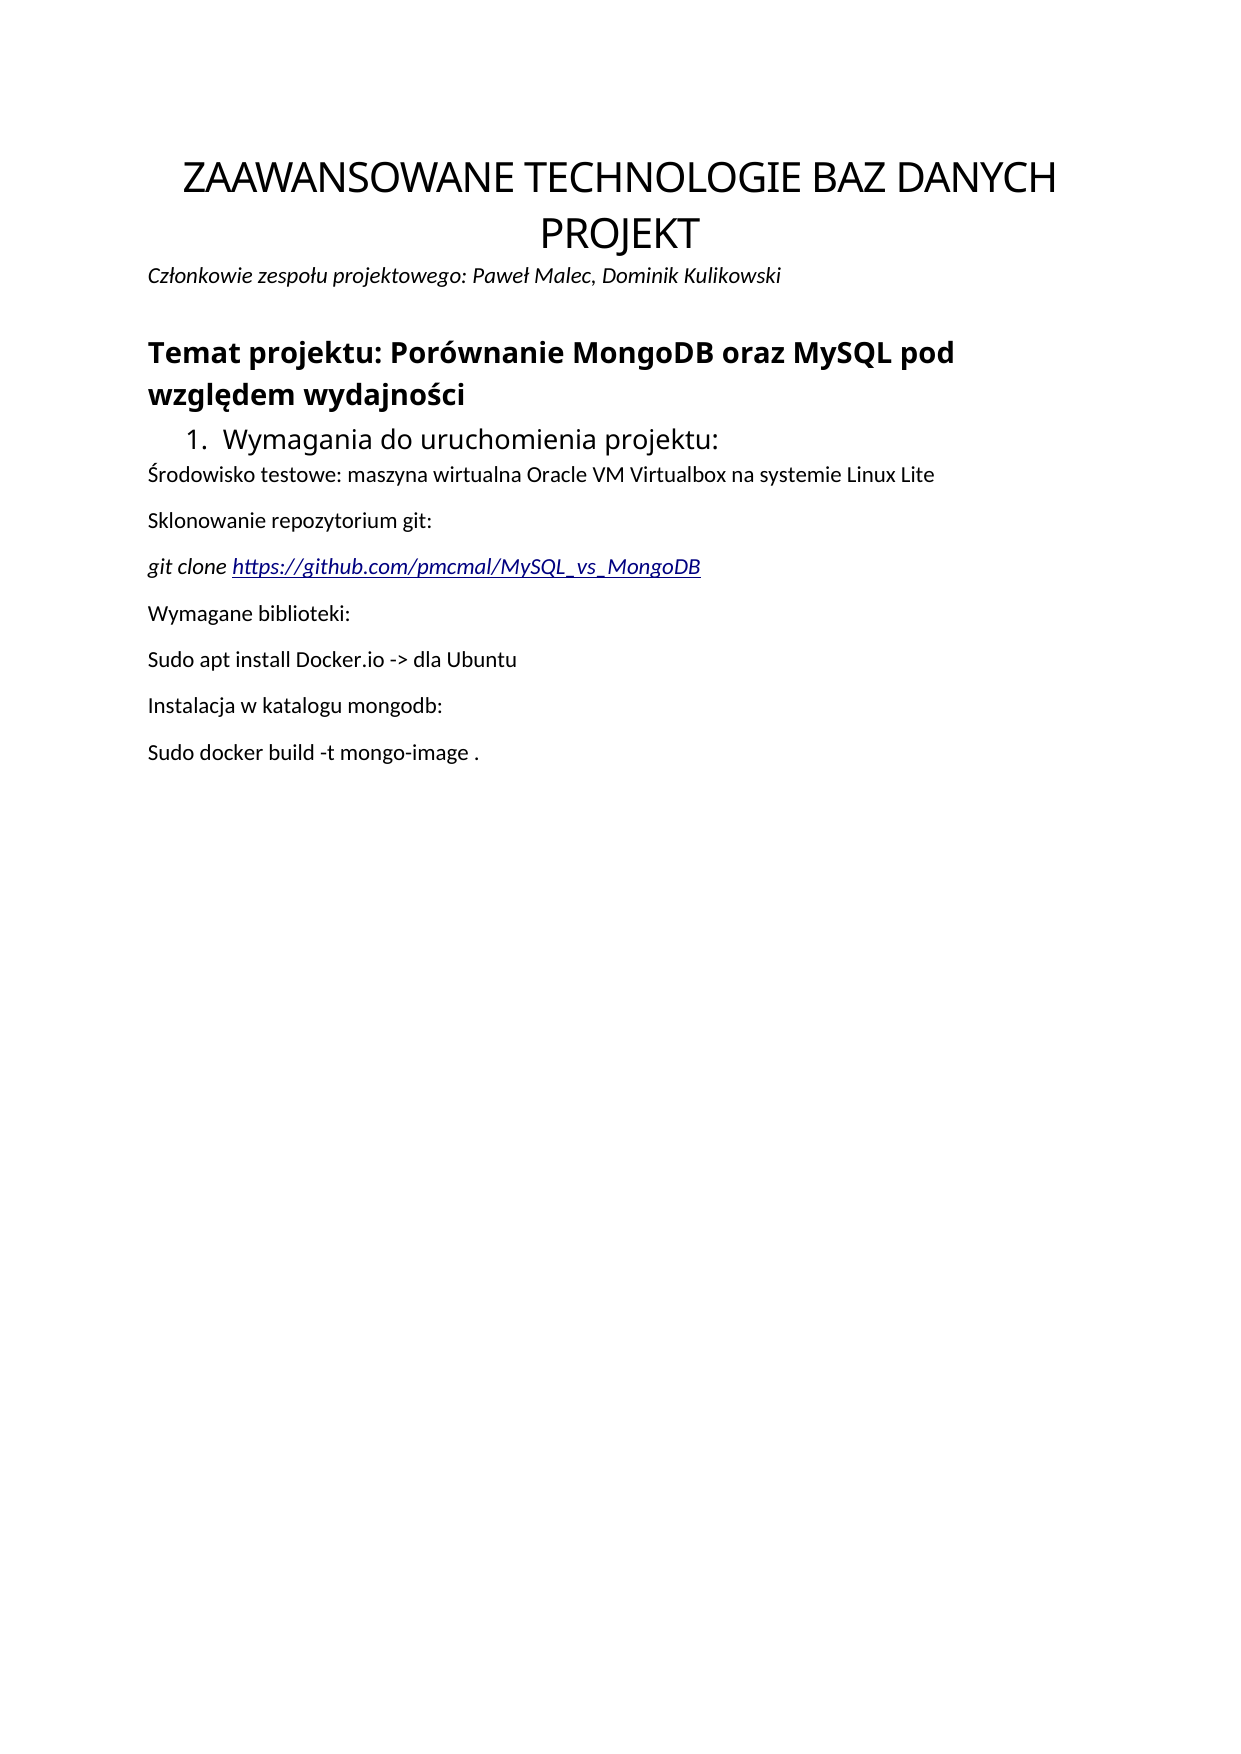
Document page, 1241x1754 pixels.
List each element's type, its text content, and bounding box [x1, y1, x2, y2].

text Instalacja w katalogu mongodb: [148, 691, 1093, 719]
text Sudo apt install Docker.io -> dla Ubuntu [148, 645, 1093, 673]
subtitle Temat projektu: Porównanie MongoDB oraz MySQL pod względem wydajności [148, 332, 1093, 414]
subtitle Wymagania do uruchomienia projektu: [185, 421, 1093, 457]
text Środowisko testowe: maszyna wirtualna Oracle VM Virtualbox na systemie Linux Lite [148, 460, 1093, 488]
text Sklonowanie repozytorium git: [148, 506, 1093, 534]
text Członkowie zespołu projektowego: Paweł Malec, Dominik Kulikowski [148, 261, 1093, 289]
title ZAAWANSOWANE TECHNOLOGIE BAZ DANYCH PROJEKT [148, 148, 1093, 261]
text git clone https://github.com/pmcmal/MySQL_vs_MongoDB [148, 552, 1093, 580]
text Wymagane biblioteki: [148, 599, 1093, 627]
text Sudo docker build -t mongo-image . [148, 738, 1093, 766]
